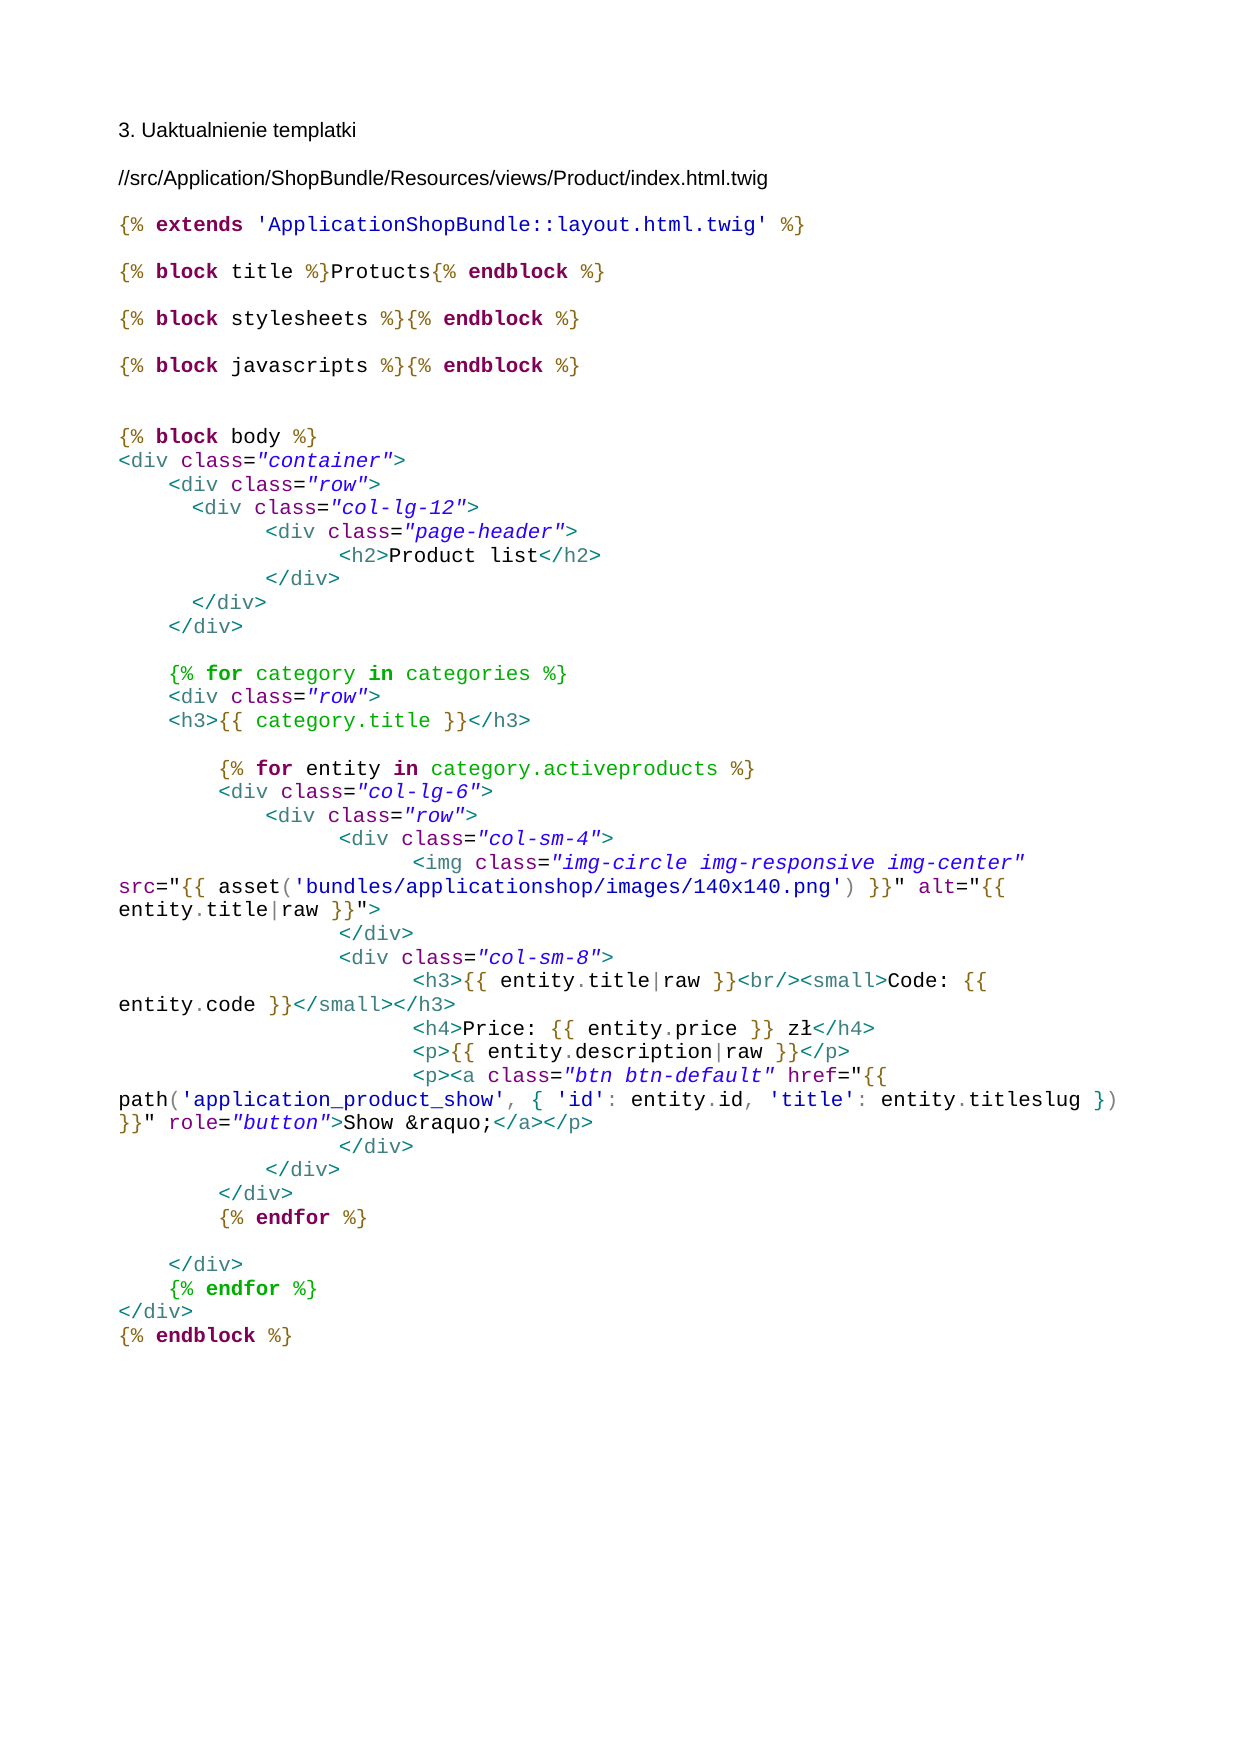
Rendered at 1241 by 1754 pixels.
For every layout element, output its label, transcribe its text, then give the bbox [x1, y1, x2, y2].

text </div> [118, 923, 1122, 947]
text <div class="col-lg-12"> [118, 497, 1122, 521]
text {% endfor %} [118, 1207, 1122, 1230]
text </div> [118, 592, 1122, 616]
text <div class="row"> [118, 474, 1122, 497]
text </div> [118, 1136, 1122, 1159]
text {% block body %} [118, 426, 1122, 450]
text <h3>{{ category.title }}</h3> [118, 710, 1122, 734]
text </div> [118, 568, 1122, 592]
text <h3>{{ entity.title|raw }}<br/><small>Code: {{ entity.code }}</small></h3> [118, 970, 1122, 1018]
text <div class="col-sm-8"> [118, 947, 1122, 970]
text {% for category in categories %} [118, 663, 1122, 687]
text //src/Application/ShopBundle/Resources/views/Product/index.html.twig [118, 166, 1122, 190]
text <div class="row"> [118, 805, 1122, 828]
text </div> [118, 1254, 1122, 1278]
text {% for entity in category.activeproducts %} [118, 757, 1122, 781]
text {% block javascripts %}{% endblock %} [118, 356, 1122, 379]
text </div> [118, 1159, 1122, 1183]
text <p>{{ entity.description|raw }}</p> [118, 1041, 1122, 1065]
text <div class="container"> [118, 450, 1122, 474]
text </div> [118, 616, 1122, 639]
text <img class="img-circle img-responsive img-center" src="{{ asset('bundles/applicationshop/images/140x140.png') }}" alt="{{ entity.title|raw }}"> [118, 852, 1122, 923]
text <div class="col-sm-4"> [118, 828, 1122, 852]
text <div class="page-header"> [118, 521, 1122, 545]
text <p><a class="btn btn-default" href="{{ path('application_product_show', { 'id': entity.id, 'title': entity.titleslug }) }}" role="button">Show &raquo;</a></p> [118, 1065, 1122, 1136]
text </div> [118, 1301, 1122, 1325]
text </div> [118, 1183, 1122, 1207]
text {% block title %}Protucts{% endblock %} [118, 261, 1122, 284]
text <h2>Product list</h2> [118, 545, 1122, 568]
text <h4>Price: {{ entity.price }} zł</h4> [118, 1018, 1122, 1041]
text {% endfor %} [118, 1278, 1122, 1301]
text {% extends 'ApplicationShopBundle::layout.html.twig' %} [118, 214, 1122, 237]
text <div class="row"> [118, 687, 1122, 710]
text 3. Uaktualnienie templatki [118, 118, 1122, 142]
text {% block stylesheets %}{% endblock %} [118, 308, 1122, 332]
text {% endblock %} [118, 1325, 1122, 1349]
text <div class="col-lg-6"> [118, 781, 1122, 805]
